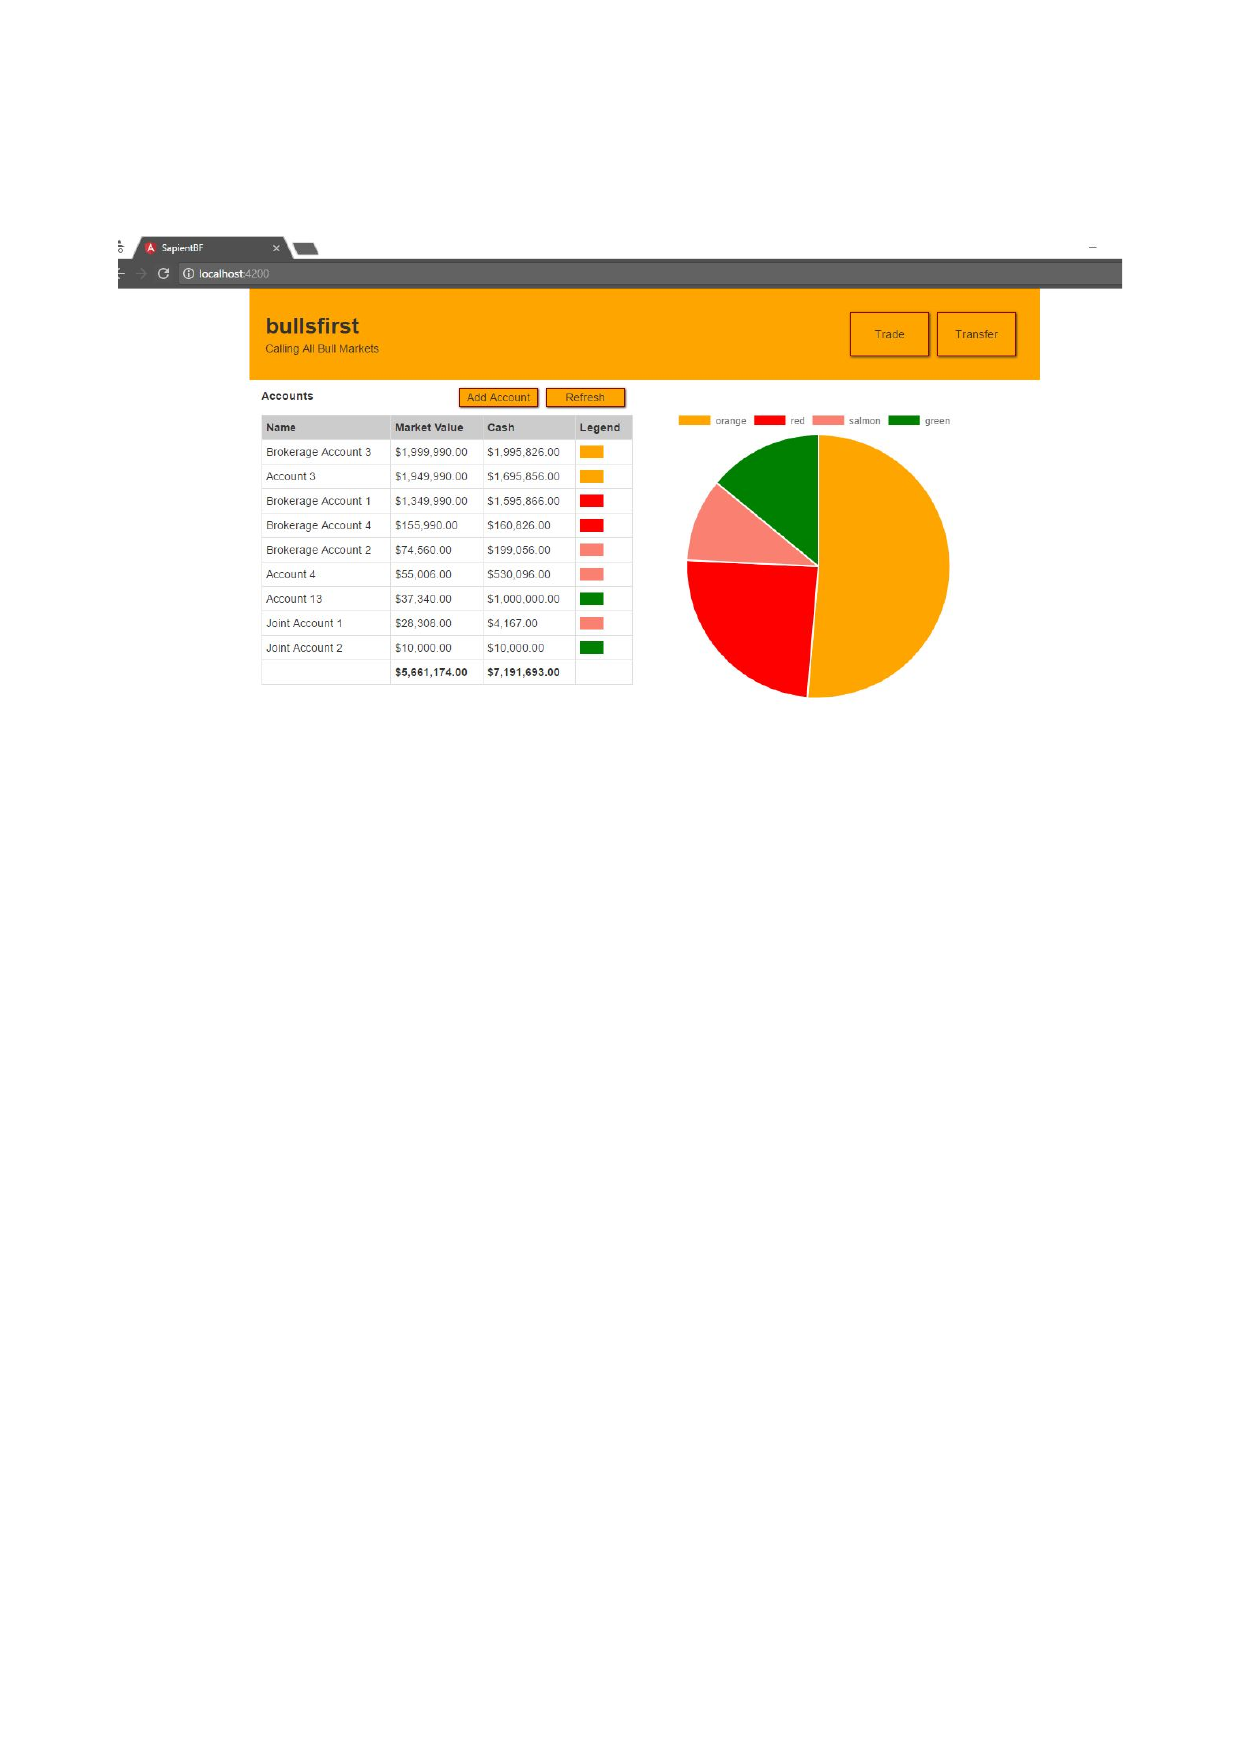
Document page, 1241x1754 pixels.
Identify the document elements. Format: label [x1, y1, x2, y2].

picture [118, 236, 1123, 787]
